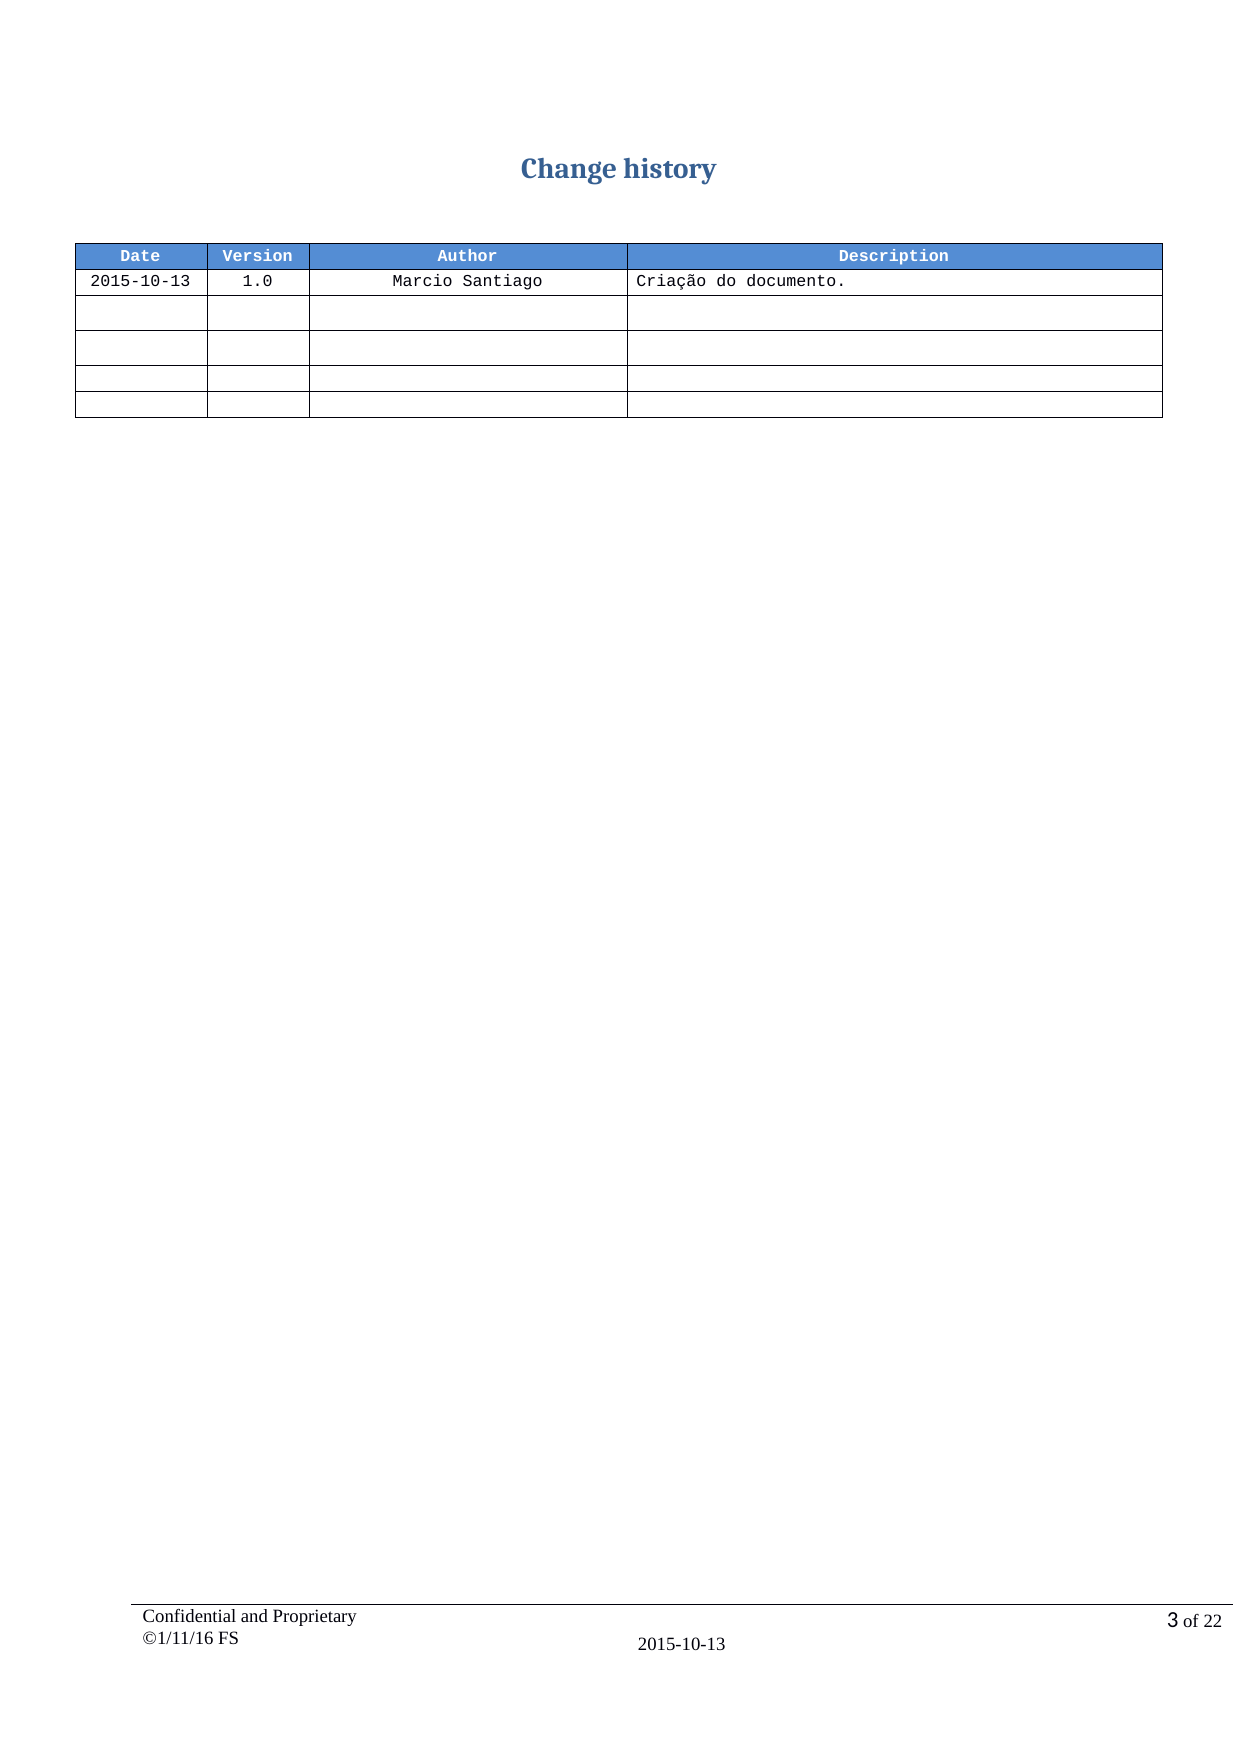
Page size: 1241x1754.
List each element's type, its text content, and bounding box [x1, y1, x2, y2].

table_cell 1.0 [208, 270, 309, 295]
table_cell [76, 392, 207, 417]
table_cell [208, 296, 309, 330]
table_cell Marcio Santiago [310, 270, 627, 295]
table_cell [208, 366, 309, 391]
table_header Description [628, 244, 1162, 269]
table_header Author [310, 244, 627, 269]
table_cell [208, 392, 309, 417]
table_header Version [208, 244, 309, 269]
table_cell [310, 366, 627, 391]
table_cell [310, 331, 627, 364]
table_cell [628, 296, 1162, 330]
table_cell [76, 366, 207, 391]
table_cell Criação do documento. [628, 270, 1162, 295]
table_cell [76, 296, 207, 330]
table_cell 2015-10-13 [76, 270, 207, 295]
table_cell [628, 392, 1162, 417]
table_cell [208, 331, 309, 364]
table_cell [628, 366, 1162, 391]
table_cell [76, 331, 207, 364]
table_header Date [76, 244, 207, 269]
table_cell [310, 296, 627, 330]
table_cell [310, 392, 627, 417]
table_cell [628, 331, 1162, 364]
subtitle Change history [75, 152, 1162, 185]
